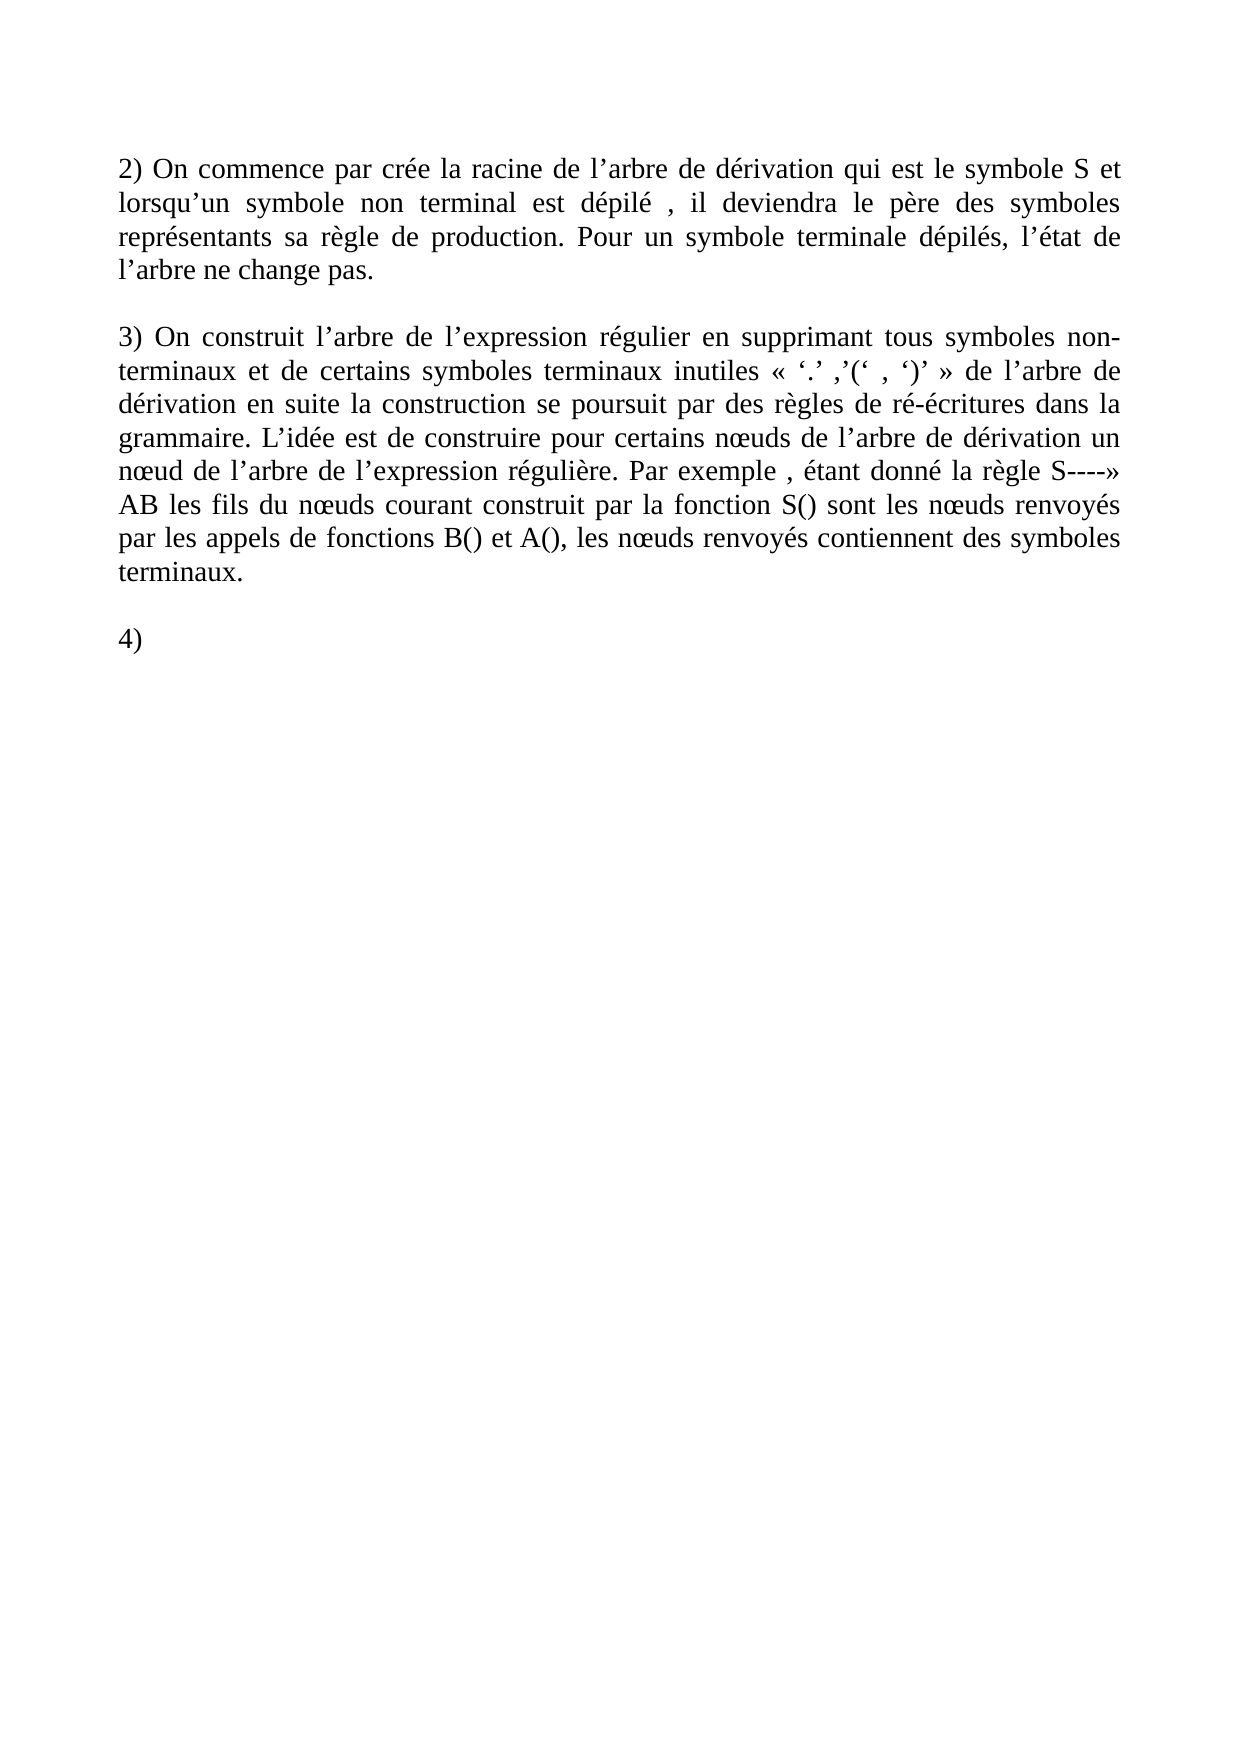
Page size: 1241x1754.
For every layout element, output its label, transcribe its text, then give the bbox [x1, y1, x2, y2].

text 3) On construit l’arbre de l’expression régulier en supprimant tous symboles non-terminaux et de certains symboles terminaux inutiles « ‘.’ ,’(‘ , ‘)’ » de l’arbre de dérivation en suite la construction se poursuit par des règles de ré-écritures dans la grammaire. L’idée est de construire pour certains nœuds de l’arbre de dérivation un nœud de l’arbre de l’expression régulière. Par exemple , étant donné la règle S----» AB les fils du nœuds courant construit par la fonction S() sont les nœuds renvoyés par les appels de fonctions B() et A(), les nœuds renvoyés contiennent des symboles terminaux. [118, 319, 1122, 588]
text 4) [118, 621, 1122, 655]
text 2) On commence par crée la racine de l’arbre de dérivation qui est le symbole S et lorsqu’un symbole non terminal est dépilé , il deviendra le père des symboles représentants sa règle de production. Pour un symbole terminale dépilés, l’état de l’arbre ne change pas. [118, 152, 1122, 286]
